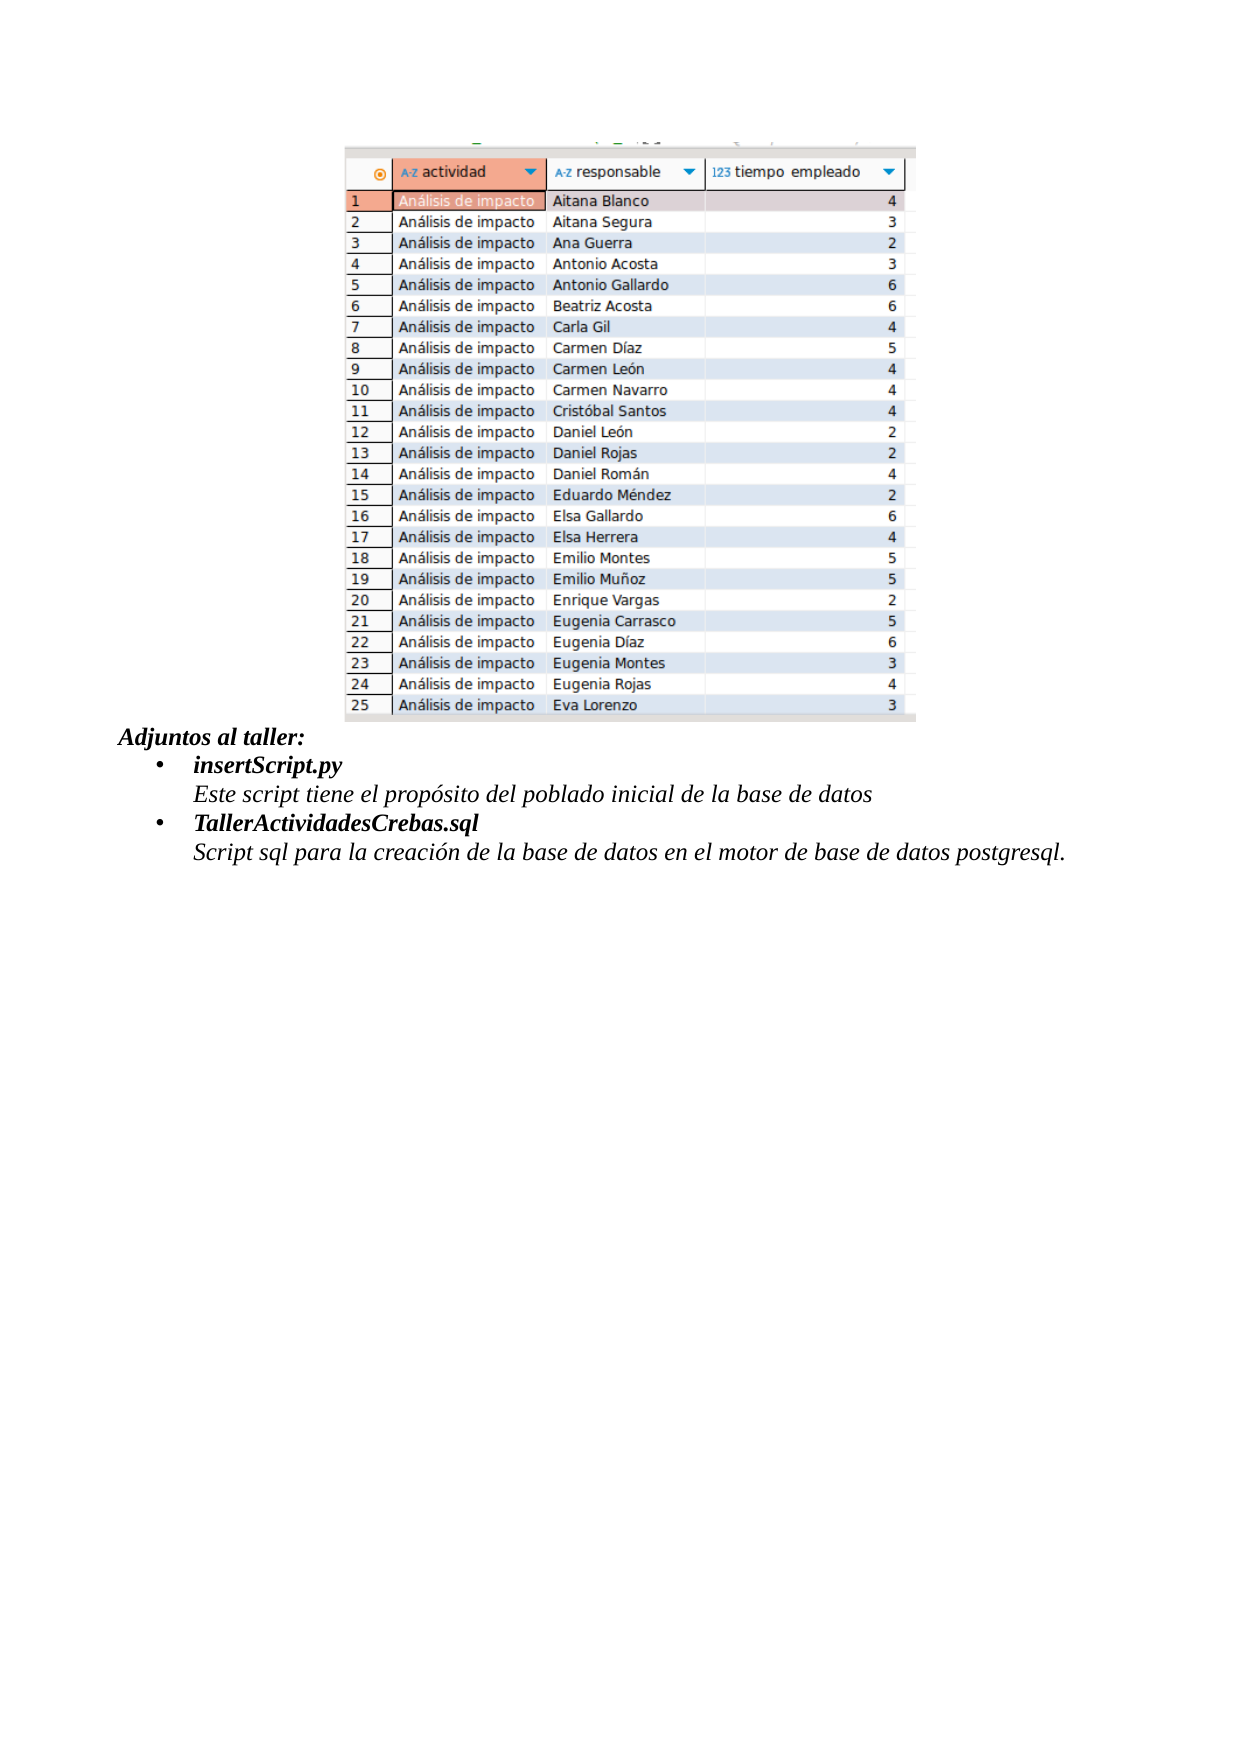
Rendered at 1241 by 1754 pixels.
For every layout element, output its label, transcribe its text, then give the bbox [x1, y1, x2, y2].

picture [344, 142, 916, 722]
list TallerActividadesCrebas.sql [156, 808, 1122, 837]
list Script sql para la creación de la base de datos en el motor de base de datos postgresql. [156, 837, 1122, 866]
text Adjuntos al taller: [118, 722, 1122, 751]
list insertScript.py [156, 751, 1122, 779]
list Este script tiene el propósito del poblado inicial de la base de datos [156, 779, 1122, 808]
